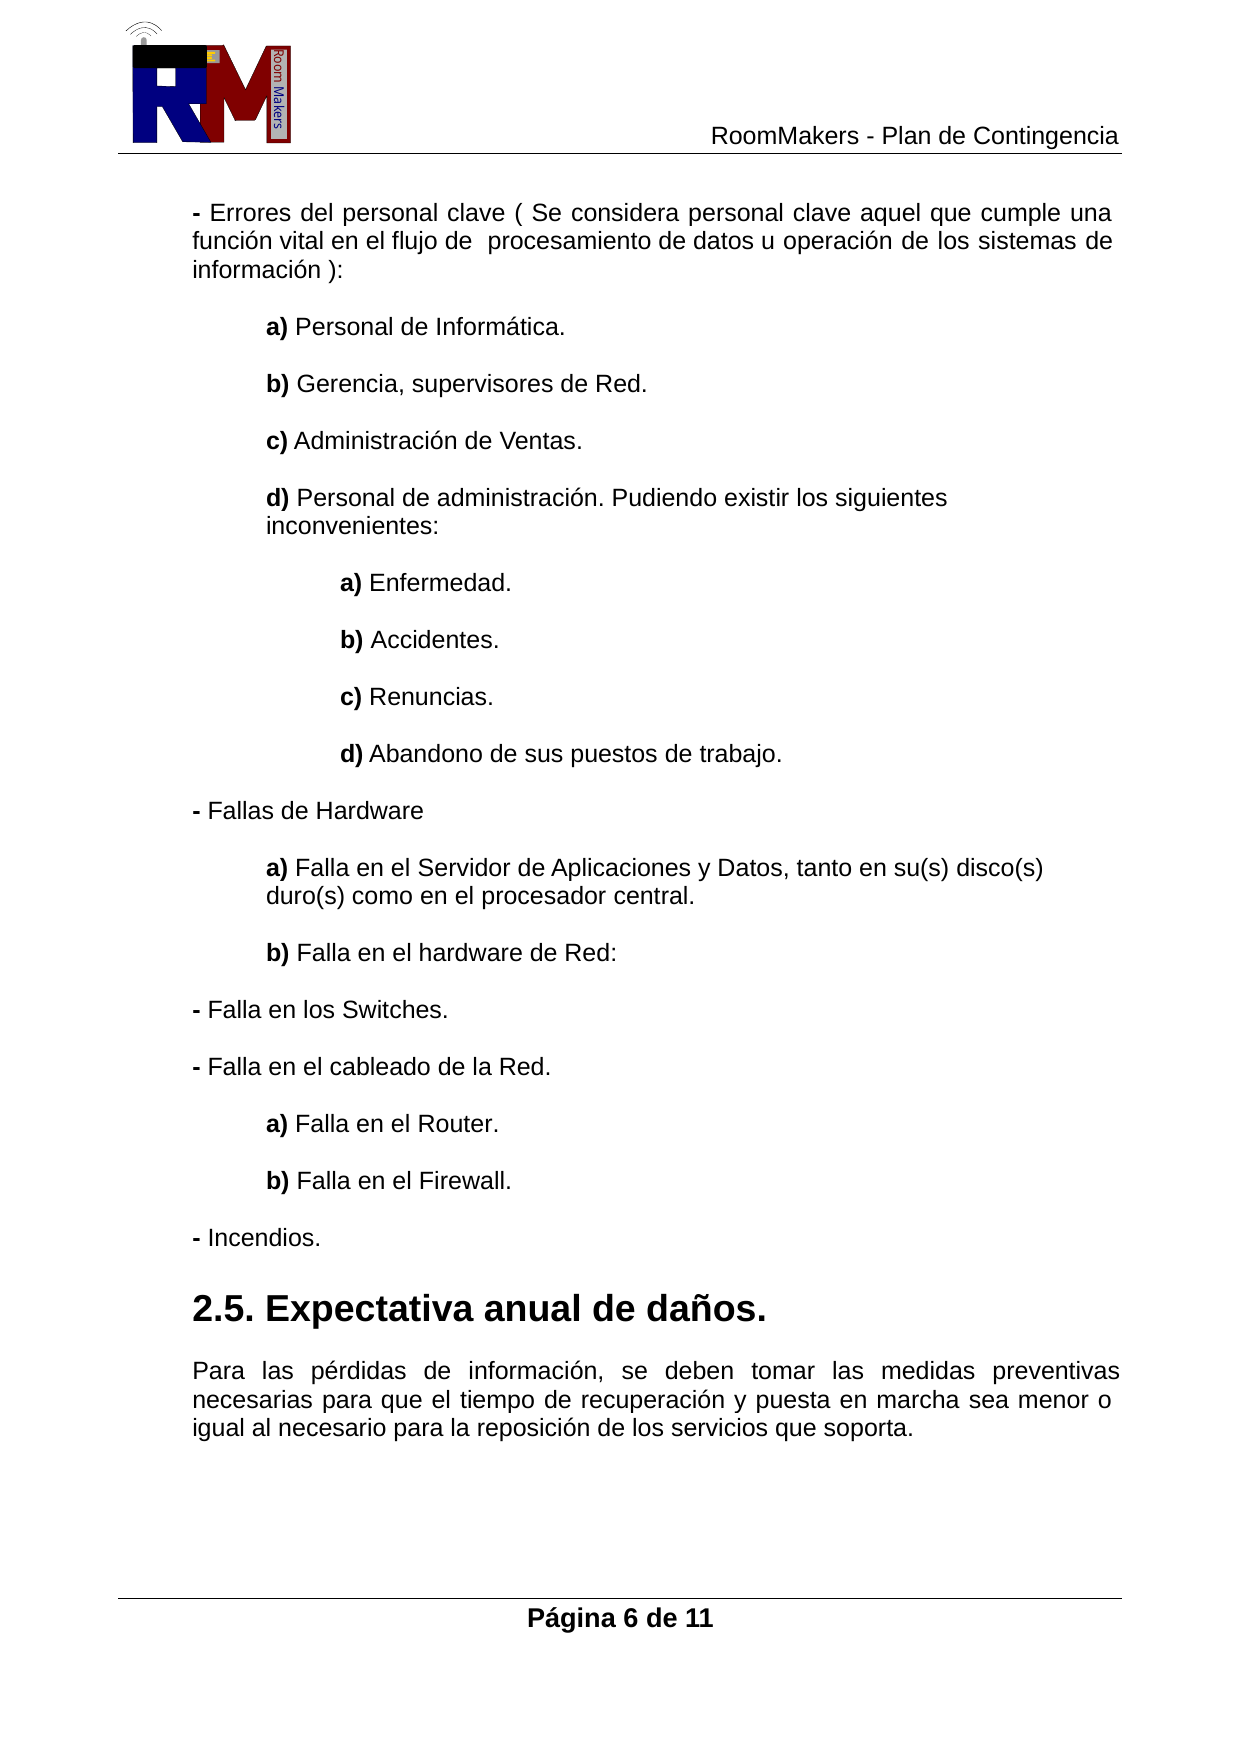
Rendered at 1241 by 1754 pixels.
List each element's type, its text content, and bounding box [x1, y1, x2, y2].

text - Errores del personal clave ( Se considera personal clave aquel que cumple una función vital en el flujo de procesamiento de datos u operación de los sistemas de información ): [118, 197, 1122, 284]
text b) Falla en el Firewall. [118, 1166, 1122, 1194]
text Para las pérdidas de información, se deben tomar las medidas preventivas necesarias para que el tiempo de recuperación y puesta en marcha sea menor o igual al necesario para la reposición de los servicios que soporta. [118, 1356, 1122, 1442]
text - Incendios. [118, 1222, 1122, 1251]
text a) Personal de Informática. [118, 312, 1122, 341]
text - Fallas de Hardware [118, 796, 1122, 824]
text b) Falla en el hardware de Red: [118, 938, 1122, 967]
subtitle 2.5. Expectativa anual de daños. [118, 1286, 1122, 1329]
text a) Falla en el Servidor de Aplicaciones y Datos, tanto en su(s) disco(s) duro(s) como en el procesador central. [118, 852, 1122, 910]
text d) Personal de administración. Pudiendo existir los siguientes inconvenientes: [118, 482, 1122, 540]
text - Falla en el cableado de la Red. [118, 1052, 1122, 1081]
text b) Accidentes. [118, 625, 1122, 654]
text a) Enfermedad. [118, 568, 1122, 597]
text c) Administración de Ventas. [118, 426, 1122, 454]
text b) Gerencia, supervisores de Red. [118, 369, 1122, 397]
text d) Abandono de sus puestos de trabajo. [118, 739, 1122, 767]
text a) Falla en el Router. [118, 1109, 1122, 1137]
text - Falla en los Switches. [118, 995, 1122, 1024]
text c) Renuncias. [118, 682, 1122, 711]
